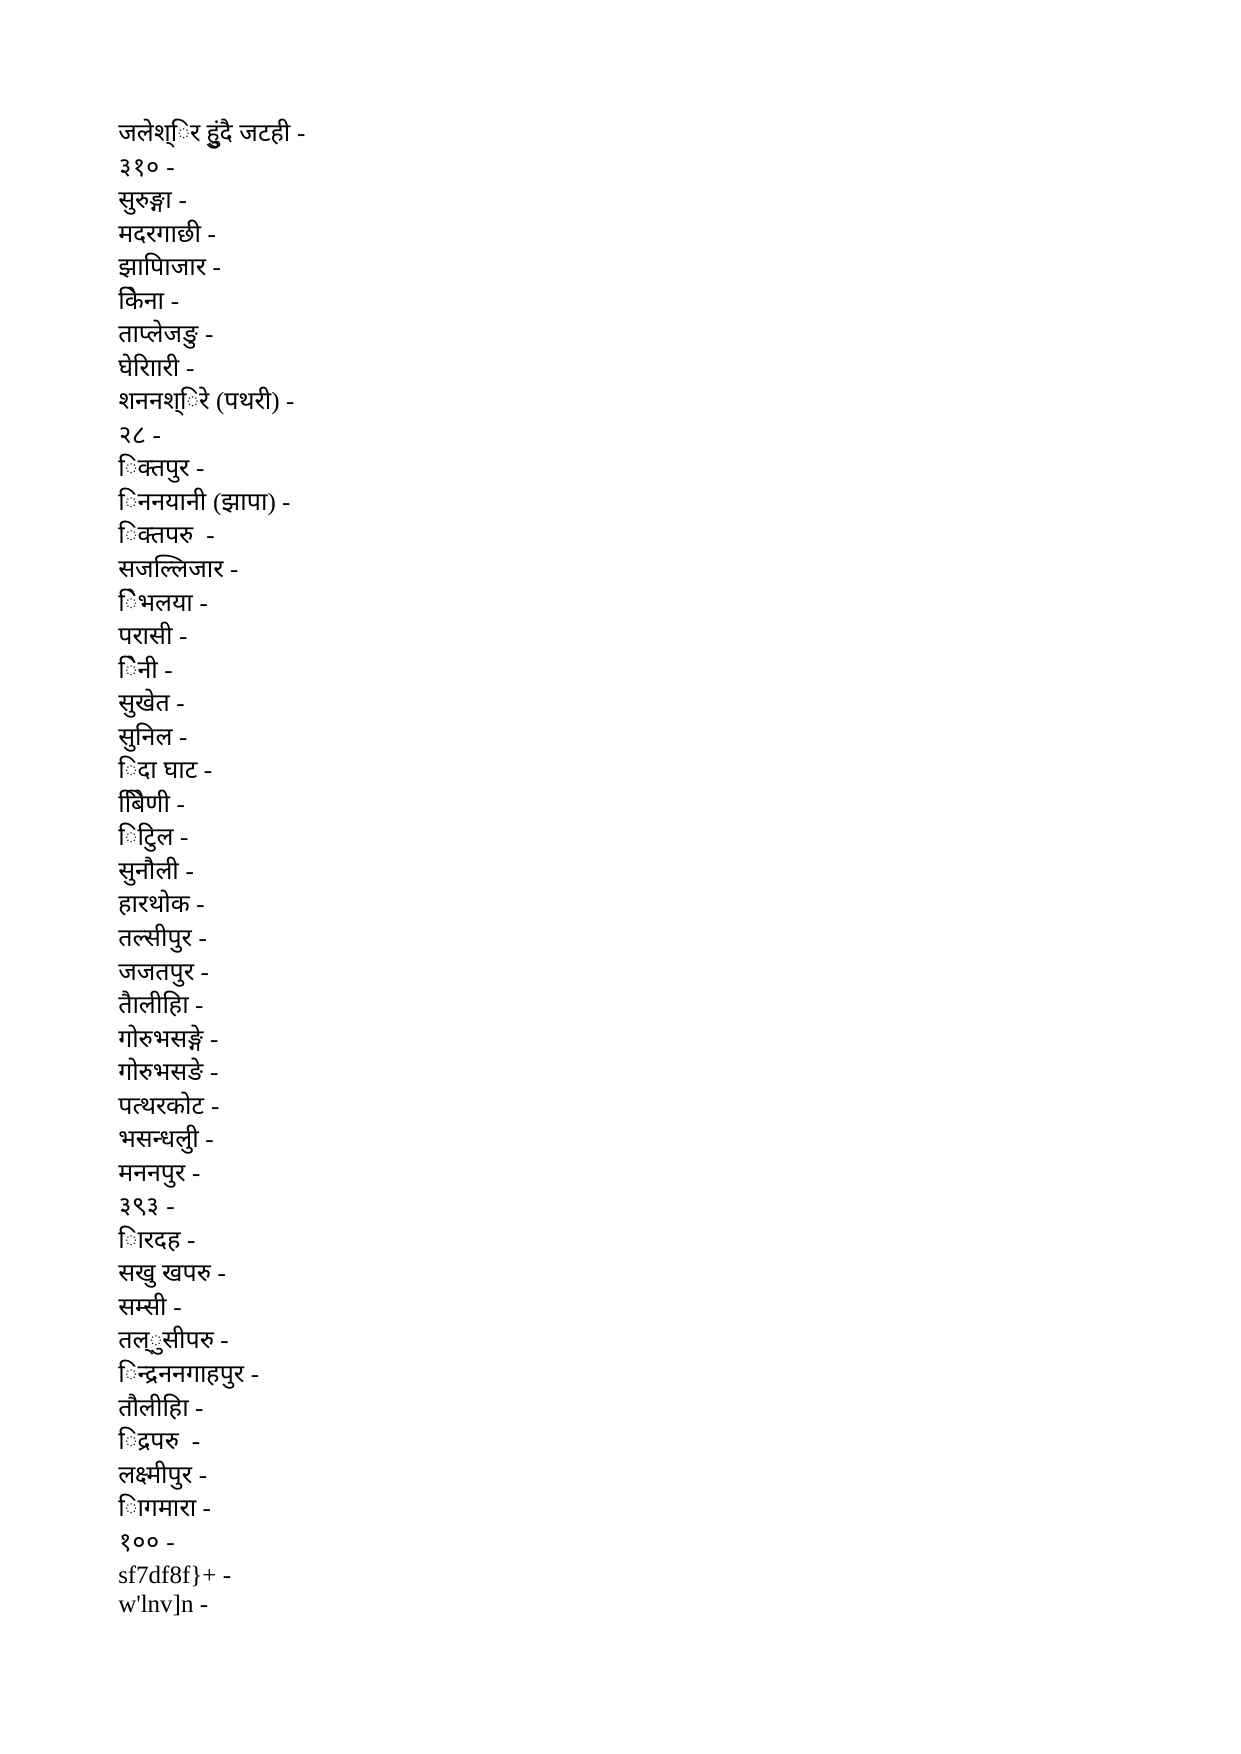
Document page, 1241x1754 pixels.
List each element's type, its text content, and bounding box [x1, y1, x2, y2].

text सुरुङ्गा - [118, 185, 1122, 219]
text ३९३ - [118, 1191, 1122, 1225]
text सुनिल - [118, 722, 1122, 755]
text जजतपुर - [118, 957, 1122, 990]
text ताप्लेजङु - [118, 319, 1122, 353]
text गोरुभसङे - [118, 1057, 1122, 1091]
text तल्ुसीपरु - [118, 1326, 1122, 1359]
text िदा घाट - [118, 755, 1122, 789]
text भसन्धलुी - [118, 1124, 1122, 1158]
text तौलीहिा - [118, 1393, 1122, 1426]
text िटुिल - [118, 822, 1122, 856]
text परासी - [118, 621, 1122, 655]
text िन्द्रननगाहपुर - [118, 1359, 1122, 1393]
text सुखेत - [118, 688, 1122, 722]
text १०० - [118, 1527, 1122, 1560]
text बििेणी - [118, 789, 1122, 822]
text ३१० - [118, 152, 1122, 185]
text िारदह - [118, 1225, 1122, 1258]
text पत्थरकोट - [118, 1091, 1122, 1124]
text सखु खपरु - [118, 1258, 1122, 1292]
text २८ - [118, 420, 1122, 453]
text िक्तपुर - [118, 453, 1122, 487]
text तल्सीपुर - [118, 923, 1122, 957]
text केिना - [118, 286, 1122, 319]
text शननश्िरे (पथरी) - [118, 386, 1122, 420]
text हारथोक - [118, 889, 1122, 923]
text तैालीहिा - [118, 990, 1122, 1024]
text िननयानी (झापा) - [118, 487, 1122, 521]
text मदरगाछी - [118, 219, 1122, 252]
text मननपुर - [118, 1158, 1122, 1191]
text sf7df8f}+ - [118, 1560, 1122, 1589]
text िक्तपरु - [118, 521, 1122, 554]
text सुनौली - [118, 856, 1122, 889]
text सजल्लिजार - [118, 554, 1122, 588]
text लक्ष्मीपुर - [118, 1460, 1122, 1493]
text जलेश्िर हुुंदै जटही - [118, 118, 1122, 152]
text सम्सी - [118, 1292, 1122, 1326]
text गोरुभसङ्गे - [118, 1024, 1122, 1057]
text िद्रपरु - [118, 1426, 1122, 1460]
text िागमारा - [118, 1493, 1122, 1527]
text झापािजार - [118, 252, 1122, 286]
text घेरािारी - [118, 353, 1122, 386]
text िेभलया - [118, 588, 1122, 621]
text w'lnv]n - [118, 1589, 1122, 1618]
text िेनी - [118, 655, 1122, 688]
